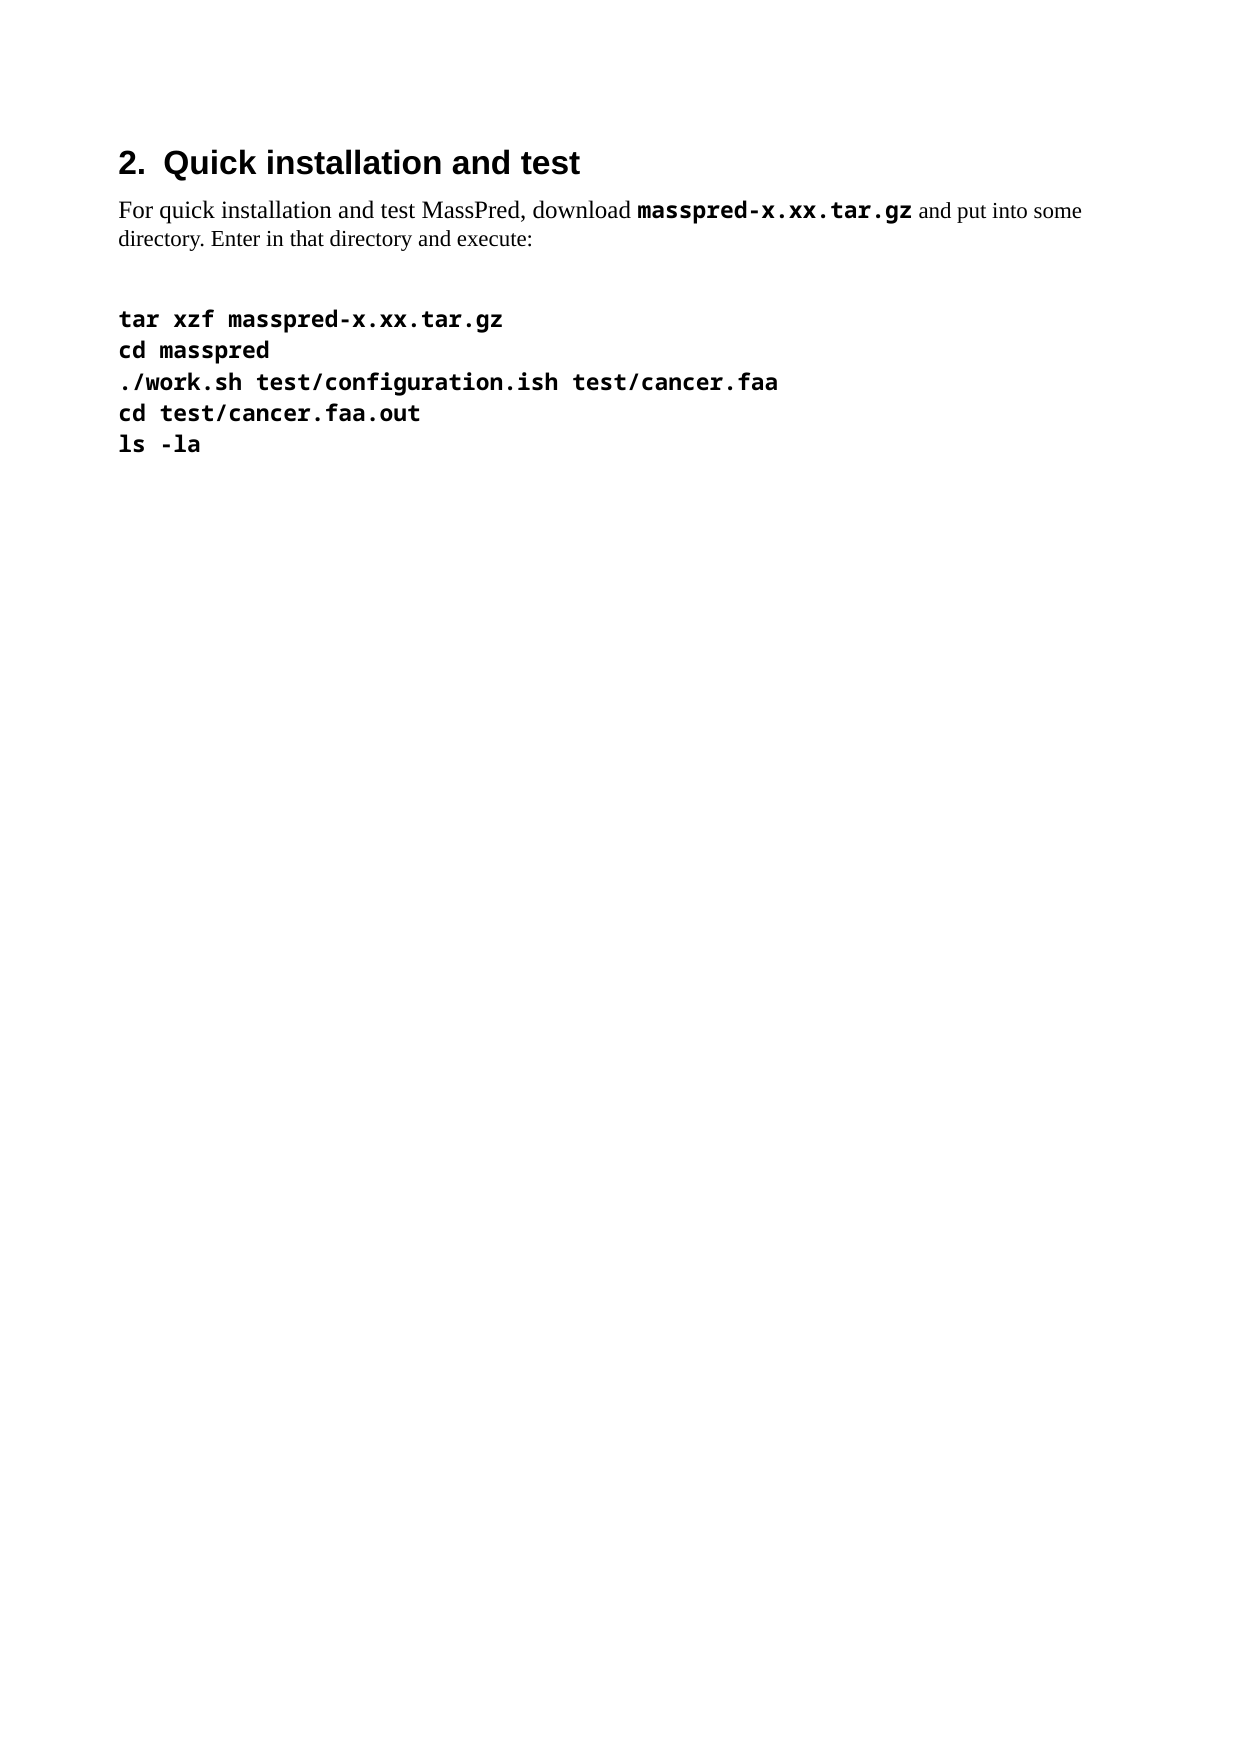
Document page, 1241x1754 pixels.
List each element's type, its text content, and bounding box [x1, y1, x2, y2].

subtitle Quick installation and test [118, 143, 1122, 182]
text tar xzf masspred-x.xx.tar.gz cd masspred ./work.sh test/configuration.ish test/cancer.faa cd test/cancer.faa.out ls -la [118, 303, 1122, 459]
text For quick installation and test MassPred, download masspred-x.xx.tar.gz and put into some directory. Enter in that directory and execute: [118, 194, 1122, 252]
